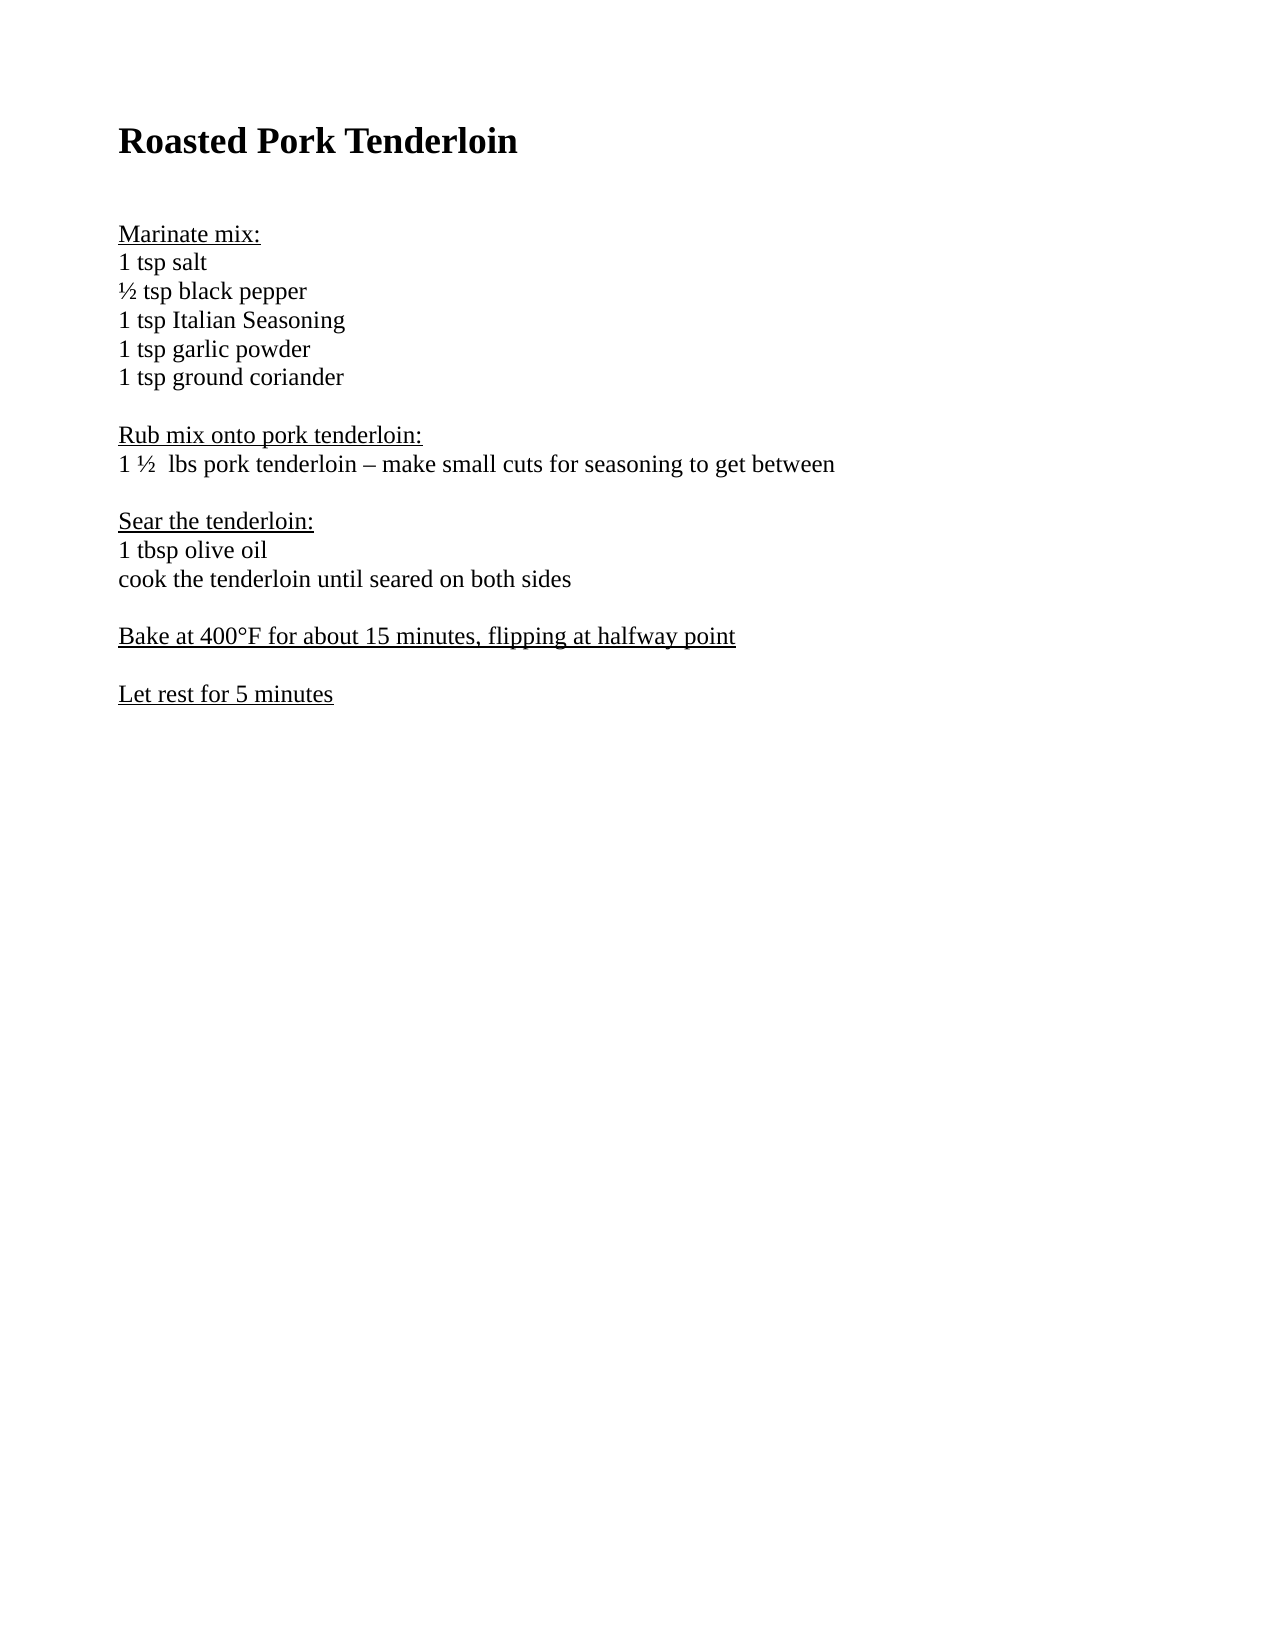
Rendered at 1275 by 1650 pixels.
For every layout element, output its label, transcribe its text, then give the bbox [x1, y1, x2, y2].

text 1 tbsp olive oil [118, 535, 1157, 564]
text 1 tsp Italian Seasoning [118, 305, 1157, 334]
text Marinate mix: [118, 219, 1157, 247]
text ½ tsp black pepper [118, 276, 1157, 305]
text 1 tsp salt [118, 247, 1157, 276]
text Roasted Pork Tenderloin [118, 118, 1157, 161]
text Let rest for 5 minutes [118, 679, 1157, 707]
text 1 ½ lbs pork tenderloin – make small cuts for seasoning to get between [118, 449, 1157, 477]
text 1 tsp garlic powder [118, 334, 1157, 362]
text 1 tsp ground coriander [118, 362, 1157, 391]
text Bake at 400°F for about 15 minutes, flipping at halfway point [118, 621, 1157, 650]
text Rub mix onto pork tenderloin: [118, 420, 1157, 449]
text Sear the tenderloin: [118, 506, 1157, 535]
text cook the tenderloin until seared on both sides [118, 564, 1157, 592]
